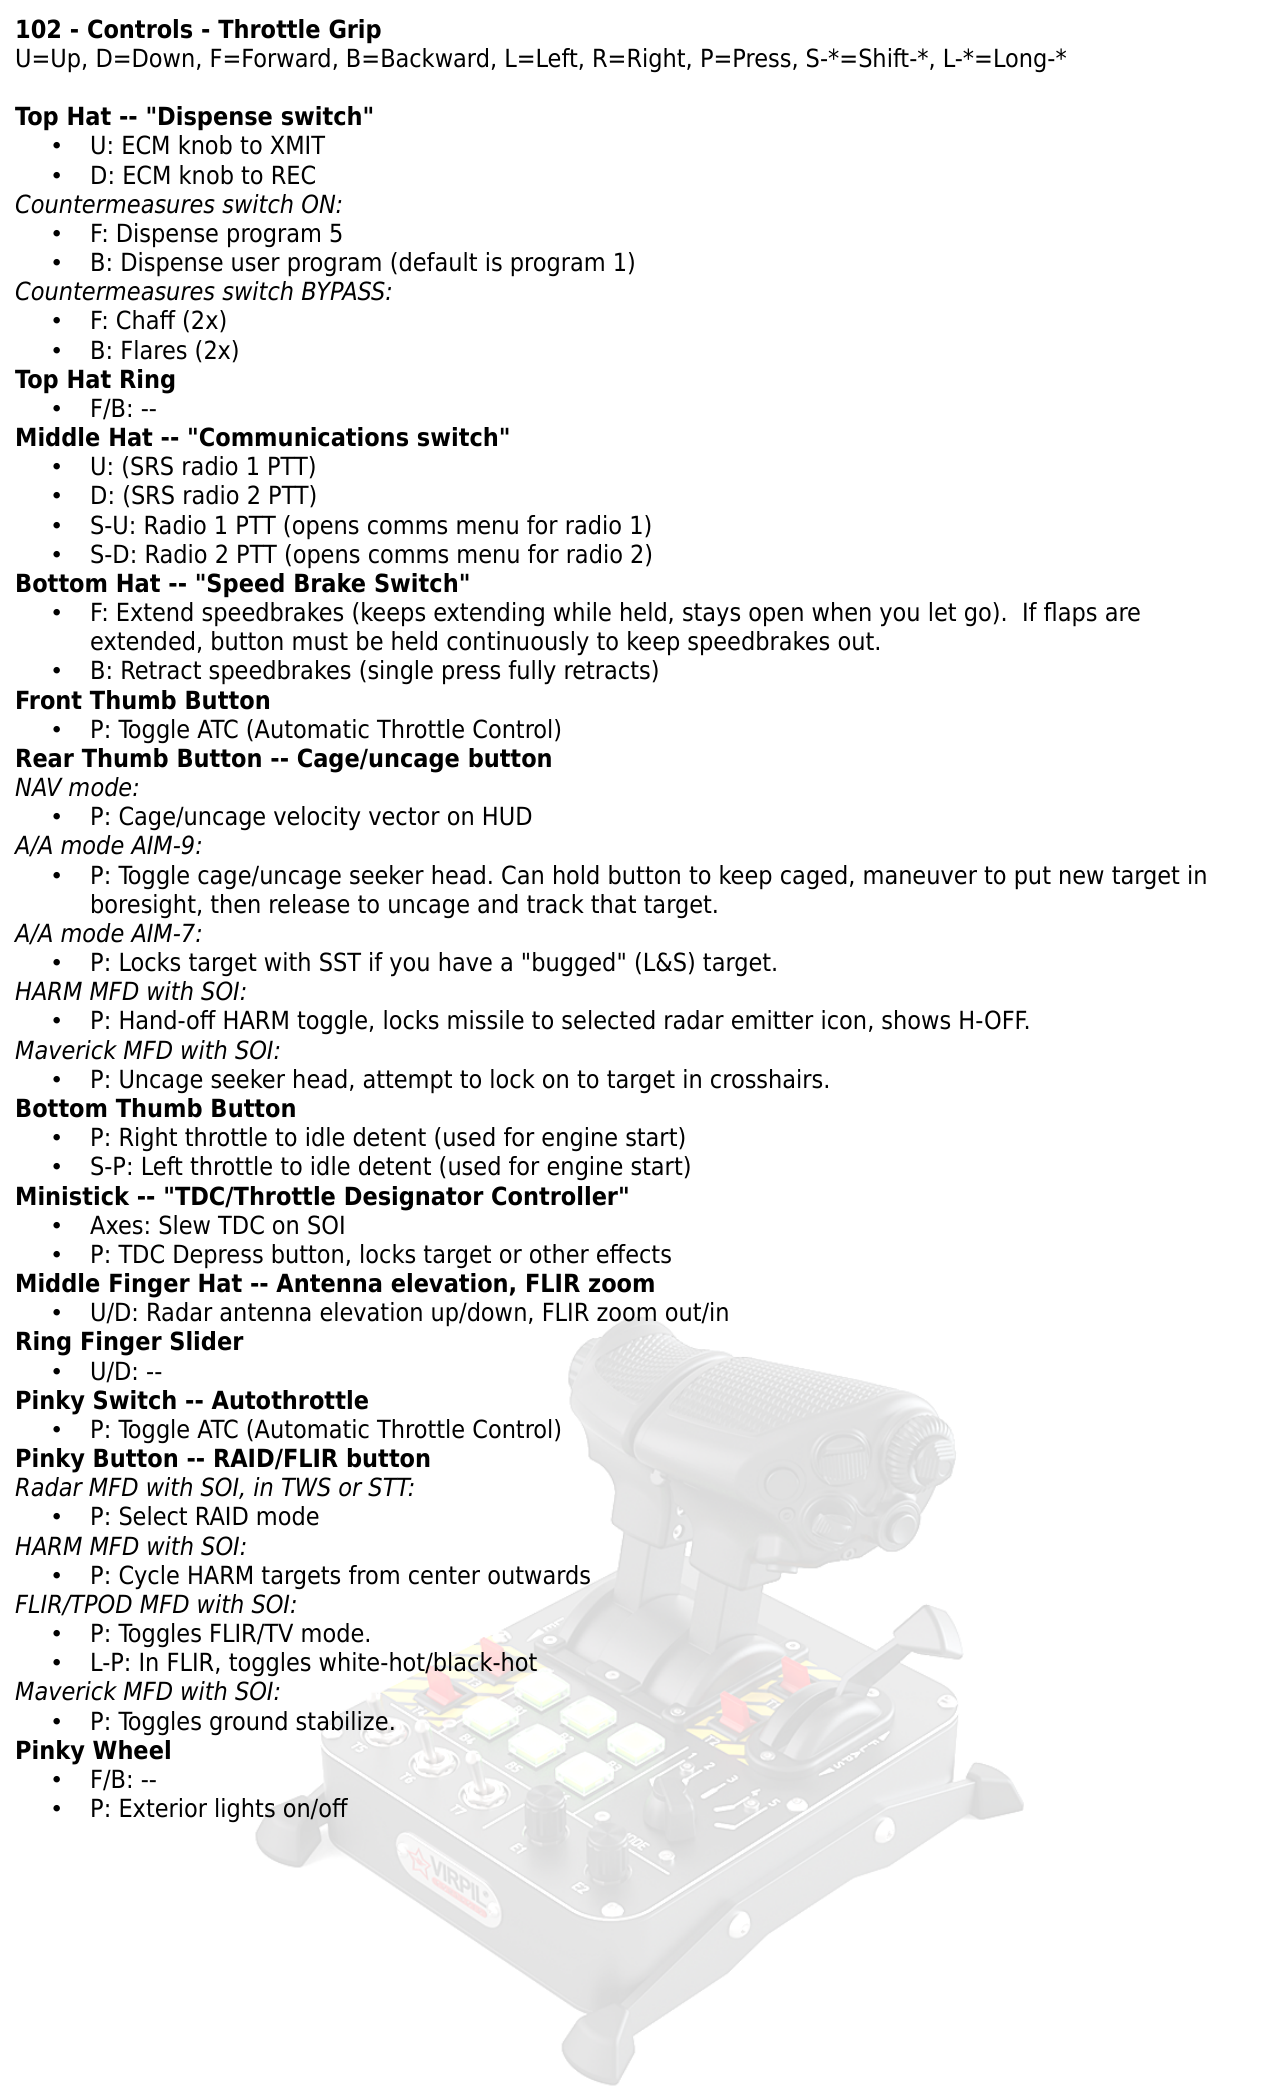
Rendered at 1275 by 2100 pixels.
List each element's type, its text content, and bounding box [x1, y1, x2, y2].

text Pinky Switch -- Autothrottle [15, 1386, 230, 1415]
text Countermeasures switch BYPASS: [15, 277, 1260, 307]
text HARM MFD with SOI: [1045, 1532, 1260, 1561]
list F/B: -- [52, 394, 1260, 423]
list S-D: Radio 2 PTT (opens comms menu for radio 2) [52, 540, 1260, 569]
text Maverick MFD with SOI: [1045, 1677, 1260, 1707]
text FLIR/TPOD MFD with SOI: [15, 1590, 230, 1619]
list P: Exterior lights on/off [52, 1794, 230, 1823]
list P: Cycle HARM targets from center outwards [1045, 1561, 1260, 1590]
list P: Hand-off HARM toggle, locks missile to selected radar emitter icon, shows H-OFF. [52, 1007, 1260, 1036]
text Pinky Switch -- Autothrottle [1045, 1386, 1260, 1415]
list P: TDC Depress button, locks target or other effects [52, 1240, 1260, 1269]
list U/D: -- [52, 1357, 230, 1386]
text Pinky Wheel [15, 1736, 230, 1765]
list B: Dispense user program (default is program 1) [52, 248, 1260, 277]
text Maverick MFD with SOI: [15, 1677, 230, 1707]
list P: Cycle HARM targets from center outwards [52, 1561, 230, 1590]
text Maverick MFD with SOI: [15, 1036, 1260, 1065]
text Ring Finger Slider [1045, 1327, 1260, 1357]
text Ring Finger Slider [15, 1327, 230, 1357]
list P: Select RAID mode [1045, 1502, 1260, 1532]
text A/A mode AIM-7: [15, 919, 1260, 948]
text Rear Thumb Button -- Cage/uncage button [15, 744, 1260, 773]
list U: ECM knob to XMIT [52, 132, 1260, 161]
list B: Flares (2x) [52, 336, 1260, 365]
list [1045, 1765, 1260, 1794]
list P: Toggle ATC (Automatic Throttle Control) [52, 715, 1260, 744]
text [1045, 1736, 1260, 1765]
list P: Uncage seeker head, attempt to lock on to target in crosshairs. [52, 1065, 1260, 1094]
text Radar MFD with SOI, in TWS or STT: [1045, 1473, 1260, 1502]
list S-P: Left throttle to idle detent (used for engine start) [52, 1152, 1260, 1182]
text Pinky Button -- RAID/FLIR button [1045, 1444, 1260, 1473]
list P: Toggle cage/uncage seeker head. Can hold button to keep caged, maneuver to put new target in boresight, then release to uncage and track that target. [52, 861, 1260, 919]
text HARM MFD with SOI: [15, 977, 1260, 1007]
text Bottom Hat -- "Speed Brake Switch" [15, 569, 1260, 598]
list B: Retract speedbrakes (single press fully retracts) [52, 657, 1260, 686]
list P: Toggles FLIR/TV mode. [52, 1619, 230, 1648]
list [1045, 1357, 1260, 1386]
list P: Toggles ground stabilize. [52, 1707, 230, 1736]
text Middle Hat -- "Communications switch" [15, 423, 1260, 452]
text A/A mode AIM-9: [15, 832, 1260, 861]
list U: (SRS radio 1 PTT) [52, 452, 1260, 482]
text FLIR/TPOD MFD with SOI: [1045, 1590, 1260, 1619]
text HARM MFD with SOI: [15, 1532, 230, 1561]
list F: Extend speedbrakes (keeps extending while held, stays open when you let go). If flaps are extended, button must be held continuously to keep speedbrakes out. [52, 598, 1260, 657]
text Countermeasures switch ON: [15, 190, 1260, 219]
list F: Dispense program 5 [52, 219, 1260, 248]
text Top Hat -- "Dispense switch" [15, 102, 1260, 132]
list P: Toggle ATC (Automatic Throttle Control) [1045, 1415, 1260, 1444]
text Bottom Thumb Button [15, 1094, 1260, 1123]
list P: Select RAID mode [52, 1502, 230, 1532]
list Axes: Slew TDC on SOI [52, 1211, 1260, 1240]
list D: (SRS radio 2 PTT) [52, 482, 1260, 511]
list U/D: Radar antenna elevation up/down, FLIR zoom out/in [52, 1298, 1260, 1327]
list P: Toggles FLIR/TV mode. [1045, 1619, 1260, 1648]
text Radar MFD with SOI, in TWS or STT: [15, 1473, 230, 1502]
list F/B: -- [52, 1765, 230, 1794]
list P: Locks target with SST if you have a "bugged" (L&S) target. [52, 948, 1260, 977]
list L-P: In FLIR, toggles white-hot/black-hot [52, 1648, 230, 1677]
list P: Exterior lights on/off [1045, 1794, 1260, 1823]
text Ministick -- "TDC/Throttle Designator Controller" [15, 1182, 1260, 1211]
list F: Chaff (2x) [52, 307, 1260, 336]
text Middle Finger Hat -- Antenna elevation, FLIR zoom [15, 1269, 1260, 1298]
list S-U: Radio 1 PTT (opens comms menu for radio 1) [52, 511, 1260, 540]
text Top Hat Ring [15, 365, 1260, 394]
text 102 - Controls - Throttle Grip [15, 15, 1260, 44]
list P: Cage/uncage velocity vector on HUD [52, 802, 1260, 832]
text Pinky Button -- RAID/FLIR button [15, 1444, 230, 1473]
text Front Thumb Button [15, 686, 1260, 715]
text NAV mode: [15, 773, 1260, 802]
list P: Toggles ground stabilize. [1045, 1707, 1260, 1736]
list L-P: In FLIR, toggles white-hot/black-hot [1045, 1648, 1260, 1677]
list D: ECM knob to REC [52, 161, 1260, 190]
list P: Toggle ATC (Automatic Throttle Control) [52, 1415, 230, 1444]
list P: Right throttle to idle detent (used for engine start) [52, 1123, 1260, 1152]
text U=Up, D=Down, F=Forward, B=Backward, L=Left, R=Right, P=Press, S-*=Shift-*, L-*=Long-* [15, 44, 1260, 73]
